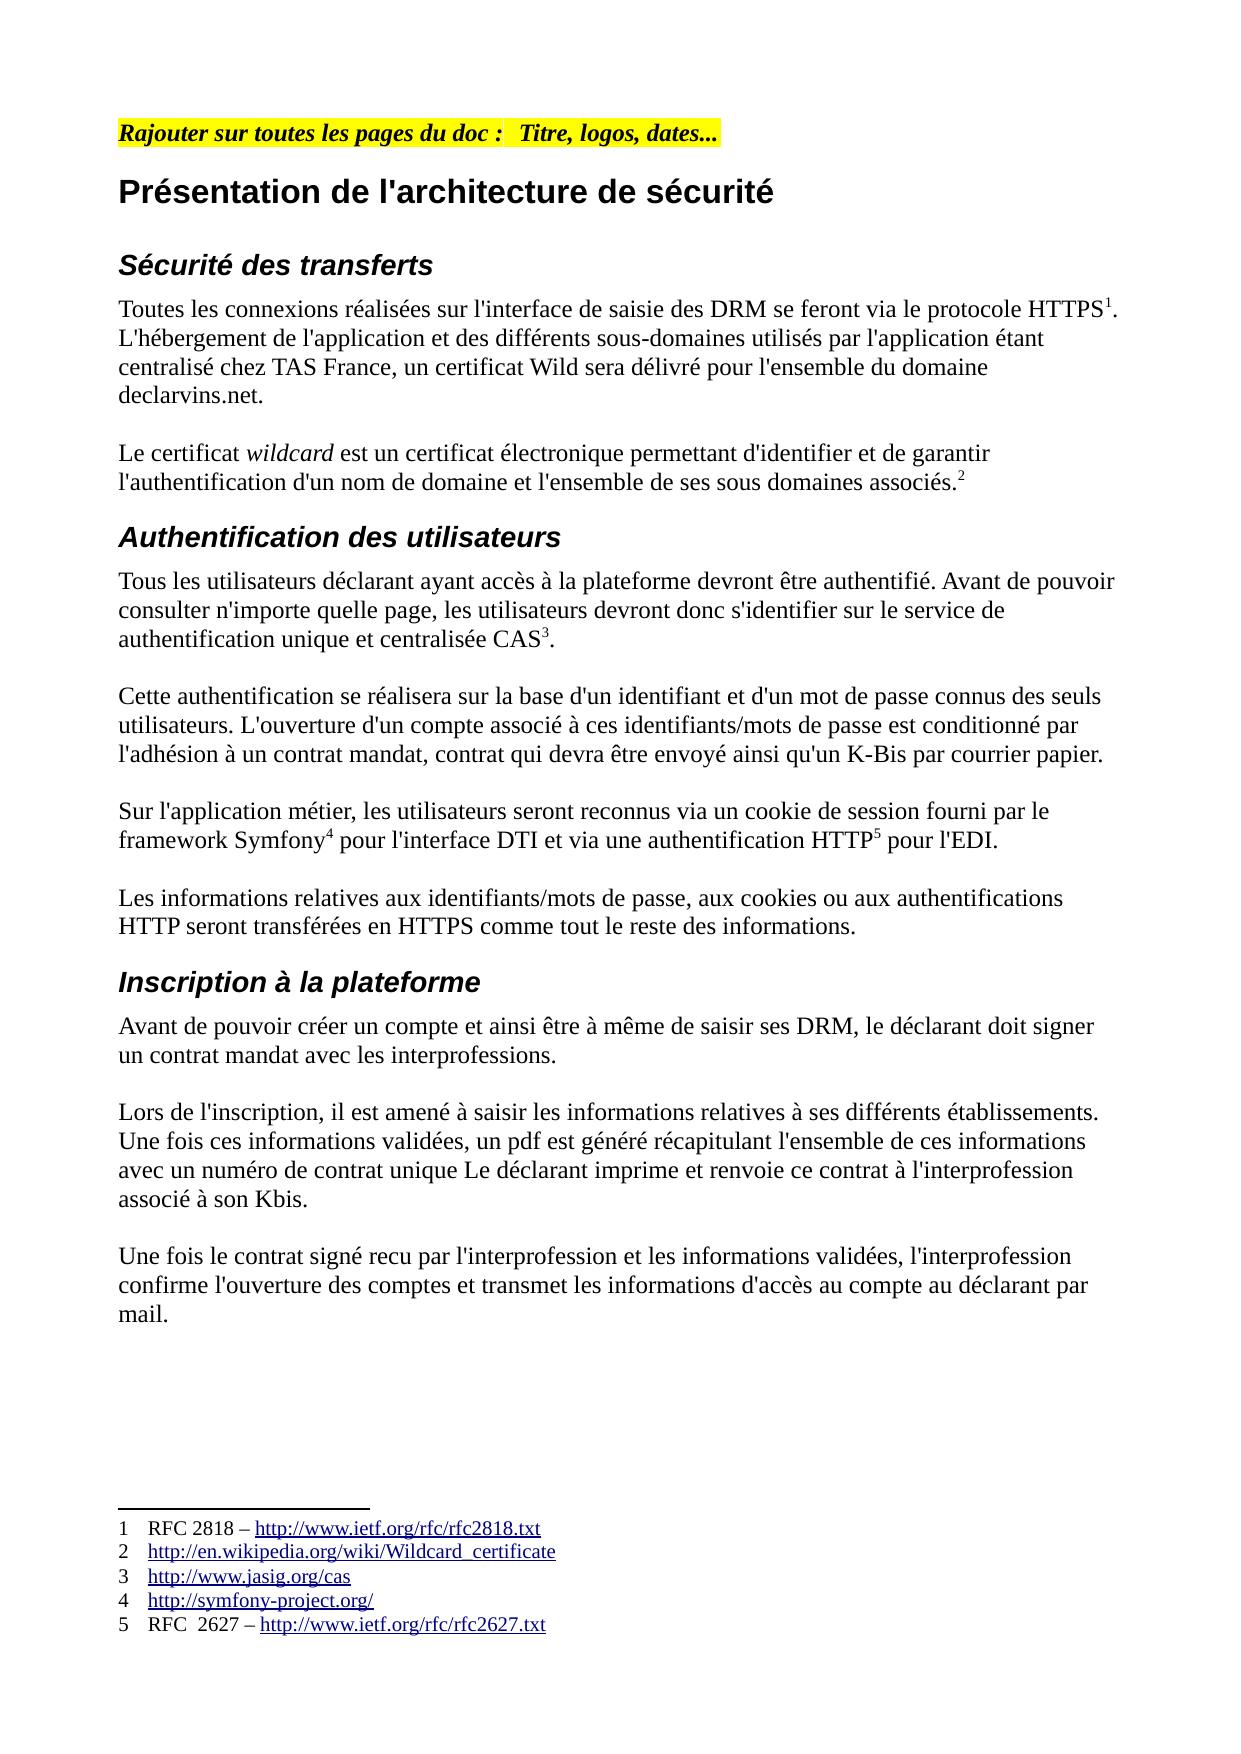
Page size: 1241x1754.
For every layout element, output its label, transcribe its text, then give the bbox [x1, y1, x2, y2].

text Rajouter sur toutes les pages du doc : Titre, logos, dates... [118, 118, 1122, 147]
subtitle Présentation de l'architecture de sécurité [118, 172, 1122, 211]
text RFC 2627 – http://www.ietf.org/rfc/rfc2627.txt [118, 1612, 1122, 1636]
text http://en.wikipedia.org/wiki/Wildcard_certificate [118, 1539, 1122, 1563]
text Les informations relatives aux identifiants/mots de passe, aux cookies ou aux authentifications HTTP seront transférées en HTTPS comme tout le reste des informations. [118, 883, 1122, 940]
text Une fois le contrat signé recu par l'interprofession et les informations validées, l'interprofession confirme l'ouverture des comptes et transmet les informations d'accès au compte au déclarant par mail. [118, 1241, 1122, 1327]
text Toutes les connexions réalisées sur l'interface de saisie des DRM se feront via le protocole HTTPS. L'hébergement de l'application et des différents sous-domaines utilisés par l'application étant centralisé chez TAS France, un certificat Wild sera délivré pour l'ensemble du domaine declarvins.net. [118, 294, 1122, 409]
text Avant de pouvoir créer un compte et ainsi être à même de saisir ses DRM, le déclarant doit signer un contrat mandat avec les interprofessions. [118, 1011, 1122, 1069]
subtitle Inscription à la plateforme [118, 965, 1122, 999]
text http://symfony-project.org/ [118, 1588, 1122, 1612]
subtitle Authentification des utilisateurs [118, 520, 1122, 554]
text http://www.jasig.org/cas [118, 1563, 1122, 1588]
text Lors de l'inscription, il est amené à saisir les informations relatives à ses différents établissements. Une fois ces informations validées, un pdf est généré récapitulant l'ensemble de ces informations avec un numéro de contrat unique Le déclarant imprime et renvoie ce contrat à l'interprofession associé à son Kbis. [118, 1097, 1122, 1212]
text Cette authentification se réalisera sur la base d'un identifiant et d'un mot de passe connus des seuls utilisateurs. L'ouverture d'un compte associé à ces identifiants/mots de passe est conditionné par l'adhésion à un contrat mandat, contrat qui devra être envoyé ainsi qu'un K-Bis par courrier papier. [118, 681, 1122, 768]
text Tous les utilisateurs déclarant ayant accès à la plateforme devront être authentifié. Avant de pouvoir consulter n'importe quelle page, les utilisateurs devront donc s'identifier sur le service de authentification unique et centralisée CAS. [118, 566, 1122, 653]
text Sur l'application métier, les utilisateurs seront reconnus via un cookie de session fourni par le framework Symfony pour l'interface DTI et via une authentification HTTP pour l'EDI. [118, 796, 1122, 854]
text RFC 2818 – http://www.ietf.org/rfc/rfc2818.txt [118, 1515, 1122, 1539]
text Le certificat wildcard est un certificat électronique permettant d'identifier et de garantir l'authentification d'un nom de domaine et l'ensemble de ses sous domaines associés. [118, 438, 1122, 495]
subtitle Sécurité des transferts [118, 248, 1122, 282]
